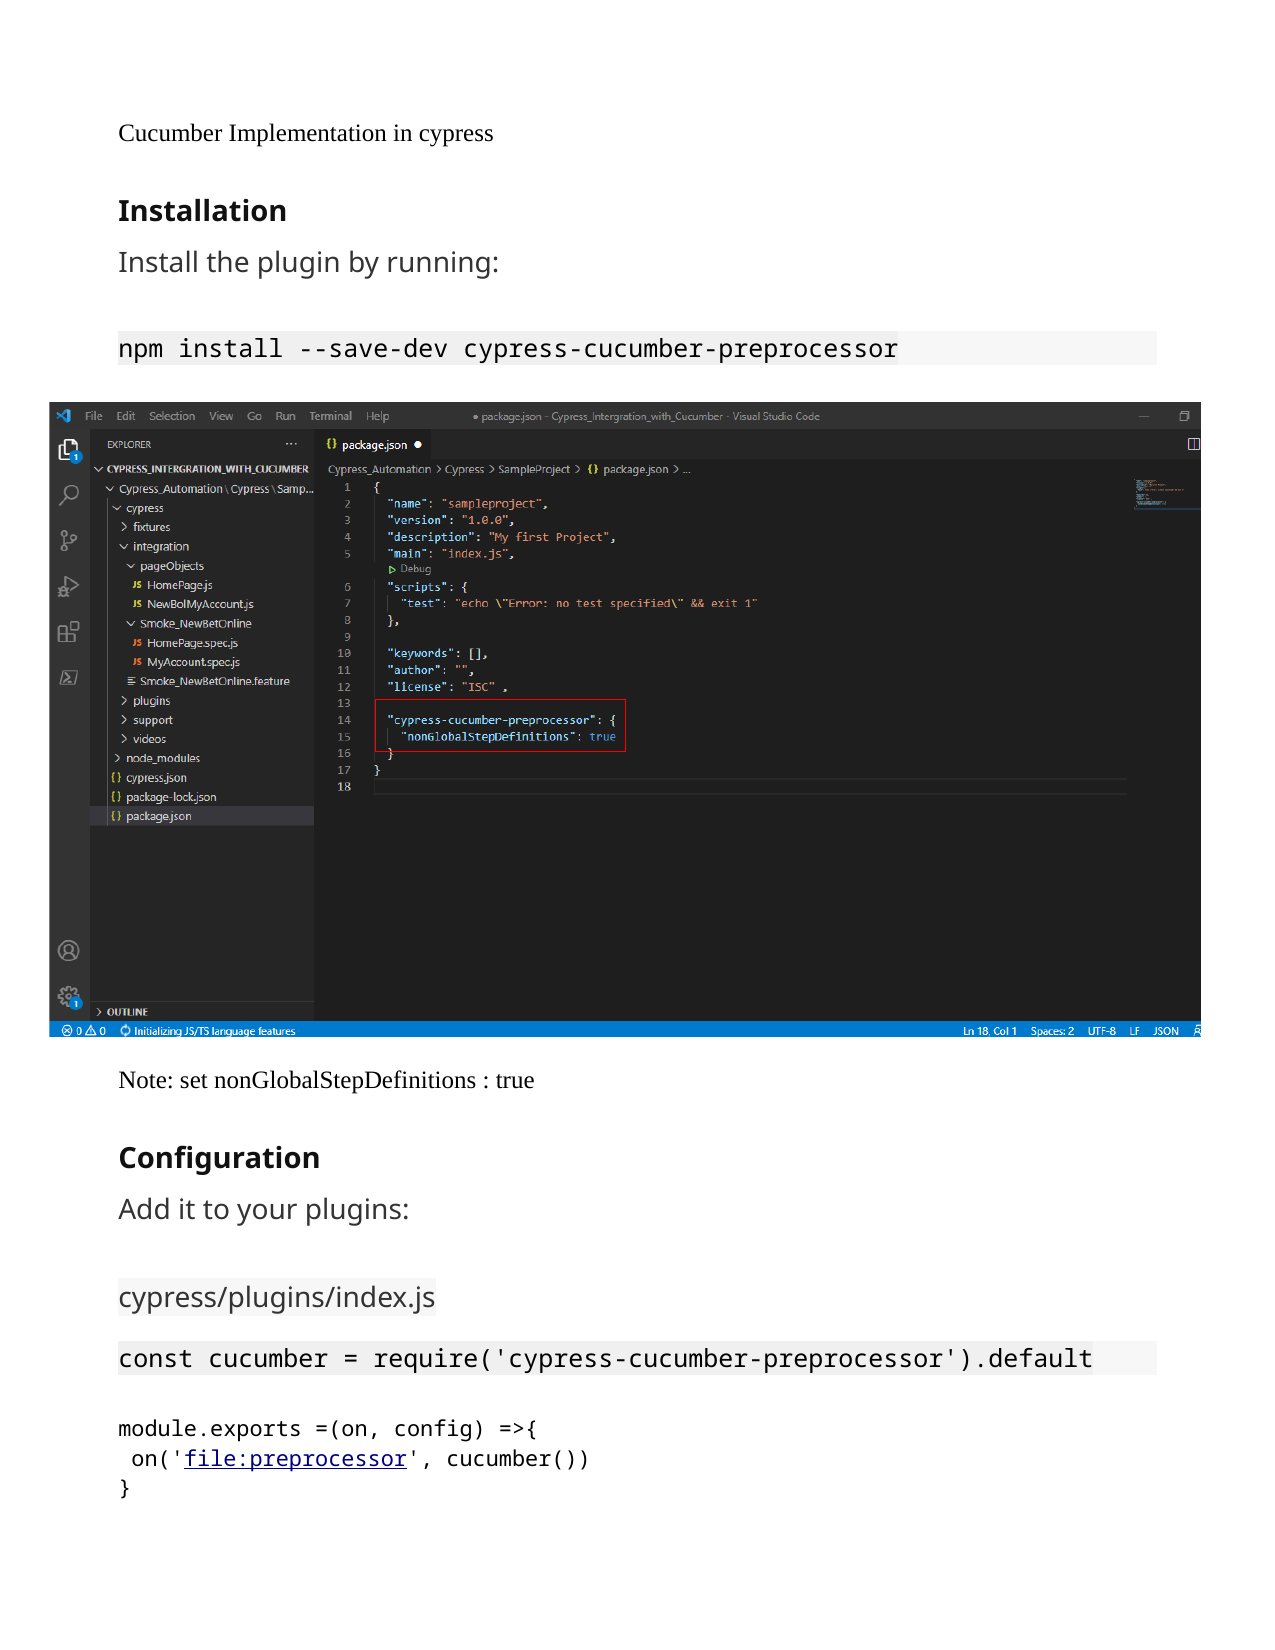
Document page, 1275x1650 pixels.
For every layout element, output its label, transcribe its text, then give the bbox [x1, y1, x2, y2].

text Install the plugin by running: [118, 242, 1157, 281]
text } [118, 1472, 1157, 1502]
text Cucumber Implementation in cypress [118, 118, 1157, 147]
text cypress/plugins/index.js [118, 1278, 1157, 1316]
text module.exports =(on, config) =>{ [118, 1413, 1157, 1442]
text on('file:preprocessor', cucumber()) [118, 1442, 1157, 1472]
text npm install --save-dev cypress-cucumber-preprocessor [118, 331, 1157, 365]
picture [49, 402, 1201, 1037]
text Add it to your plugins: [118, 1189, 1157, 1228]
subtitle Configuration [118, 1137, 1157, 1177]
text const cucumber = require('cypress-cucumber-preprocessor').default [118, 1341, 1157, 1375]
subtitle Installation [118, 190, 1157, 230]
text Note: set nonGlobalStepDefinitions : true [118, 1065, 1157, 1094]
